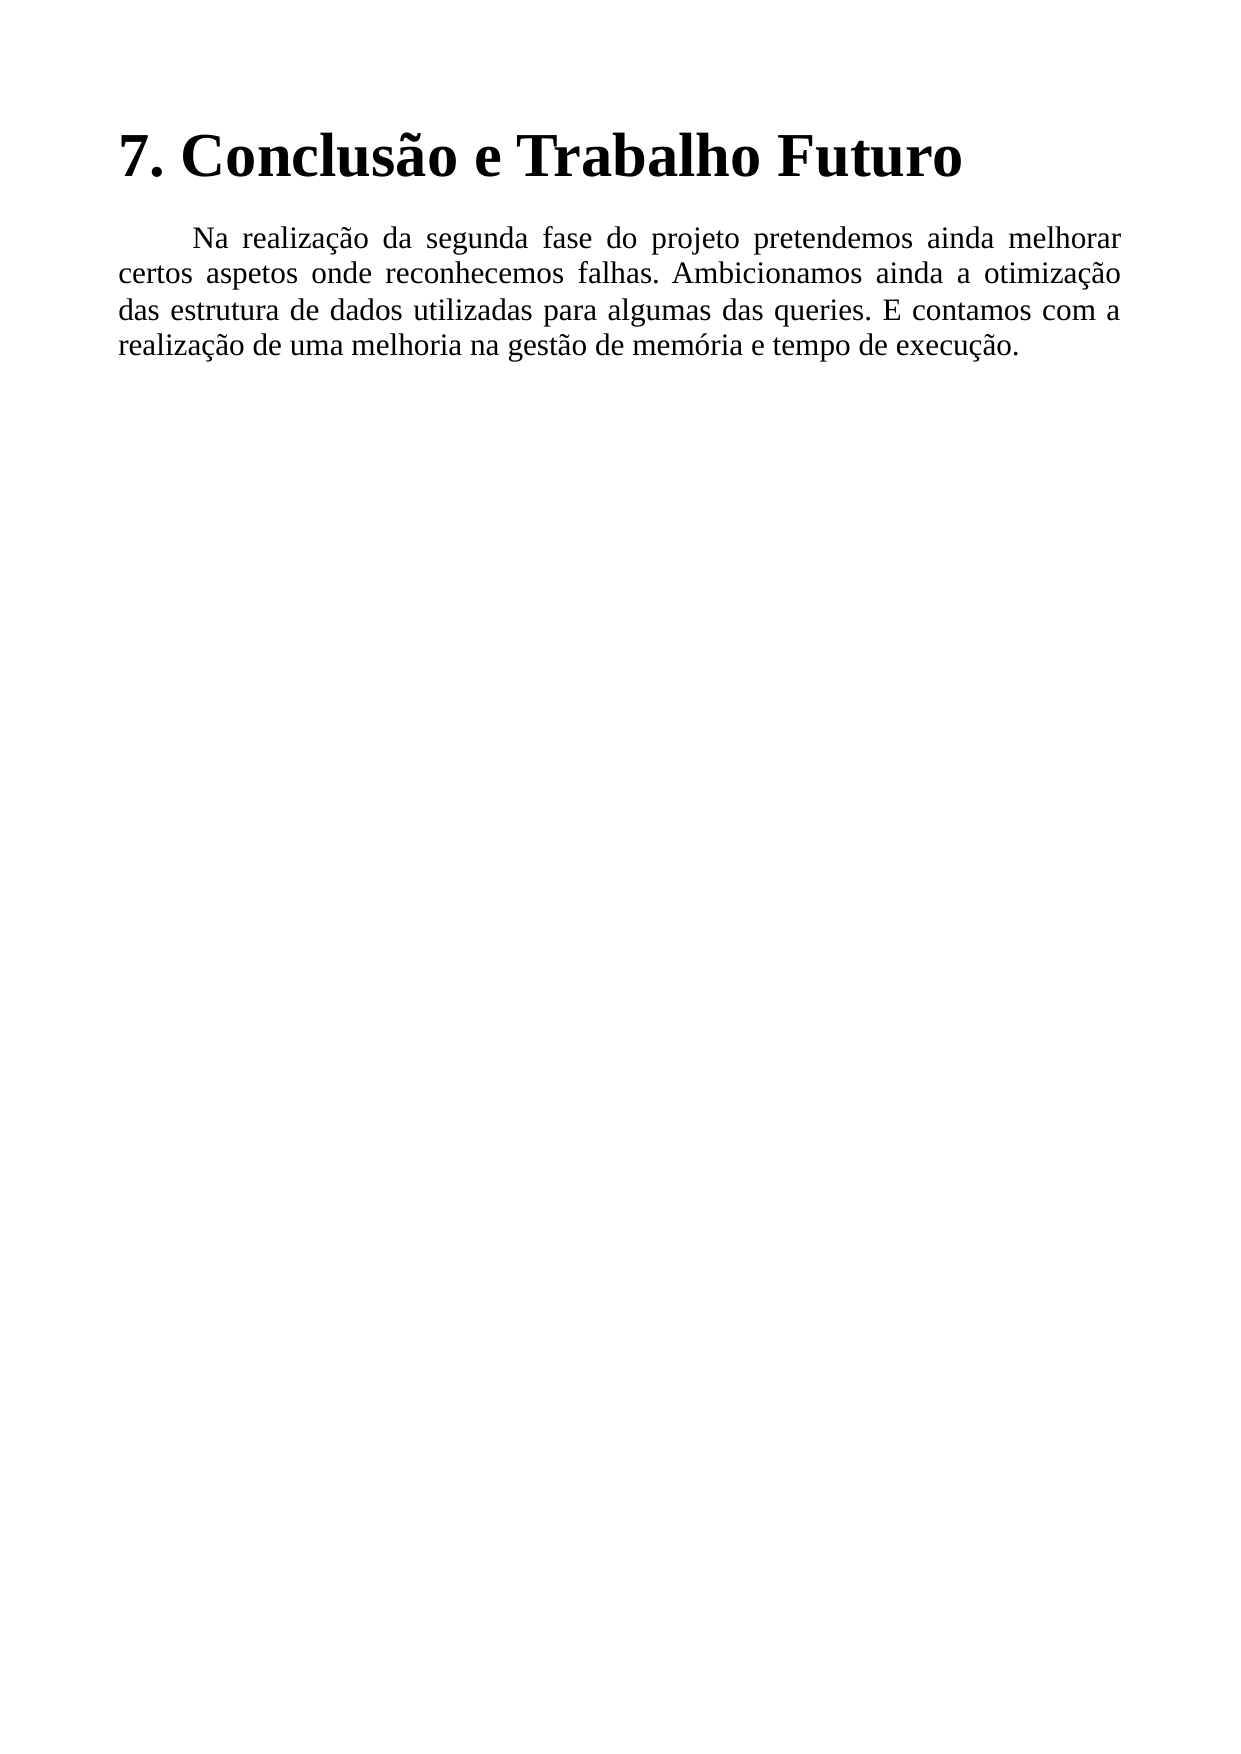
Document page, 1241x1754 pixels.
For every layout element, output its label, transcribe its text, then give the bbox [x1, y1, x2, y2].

text 7. Conclusão e Trabalho Futuro [118, 118, 1122, 190]
text Na realização da segunda fase do projeto pretendemos ainda melhorar certos aspetos onde reconhecemos falhas. Ambicionamos ainda a otimização das estrutura de dados utilizadas para algumas das queries. E contamos com a realização de uma melhoria na gestão de memória e tempo de execução. [118, 219, 1122, 363]
